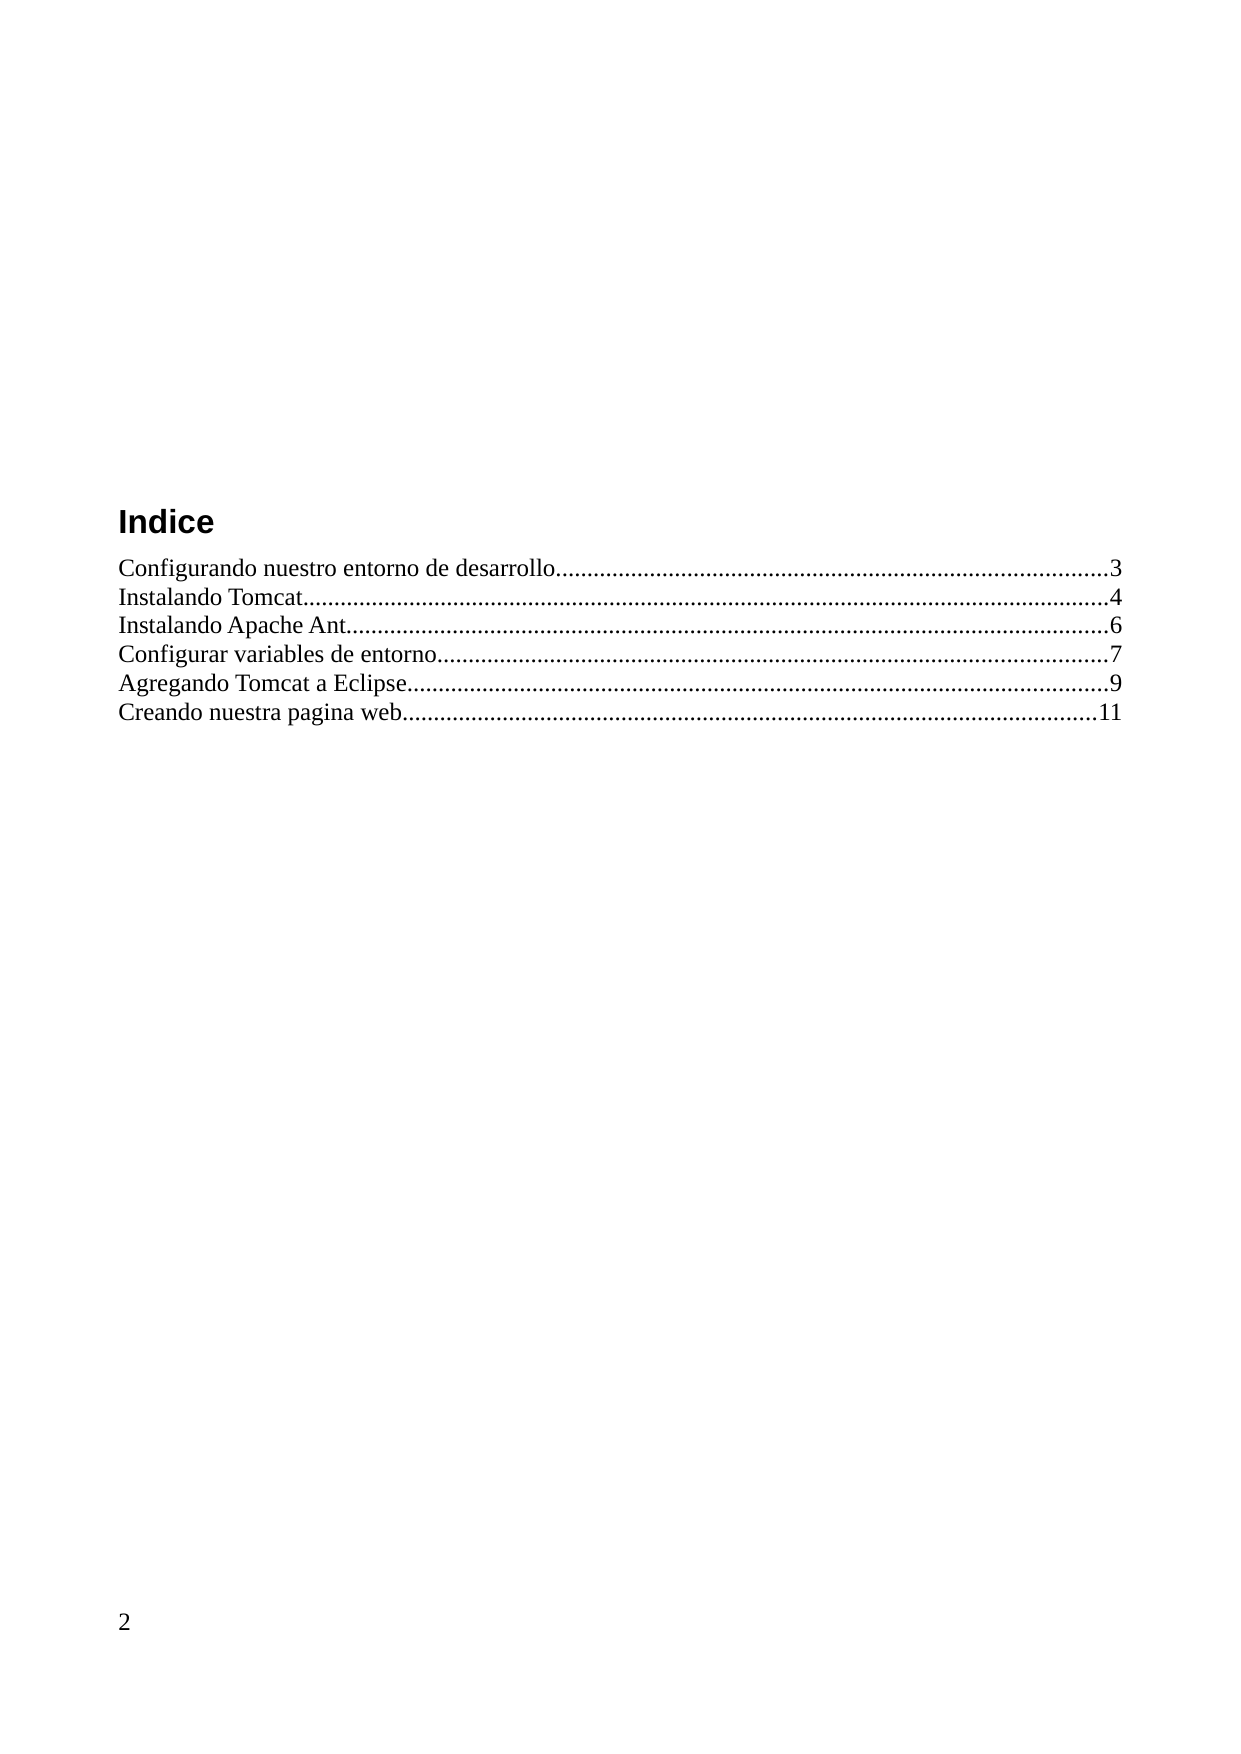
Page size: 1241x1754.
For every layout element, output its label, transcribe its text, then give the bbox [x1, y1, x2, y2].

subtitle Indice [118, 502, 1122, 540]
text Agregando Tomcat a Eclipse. 9 [118, 668, 1122, 697]
text Configurar variables de entorno. 7 [118, 639, 1122, 668]
text Configurando nuestro entorno de desarrollo. 3 [118, 553, 1122, 582]
text Instalando Tomcat. 4 [118, 582, 1122, 610]
text Instalando Apache Ant. 6 [118, 610, 1122, 639]
text Creando nuestra pagina web. 11 [118, 697, 1122, 725]
